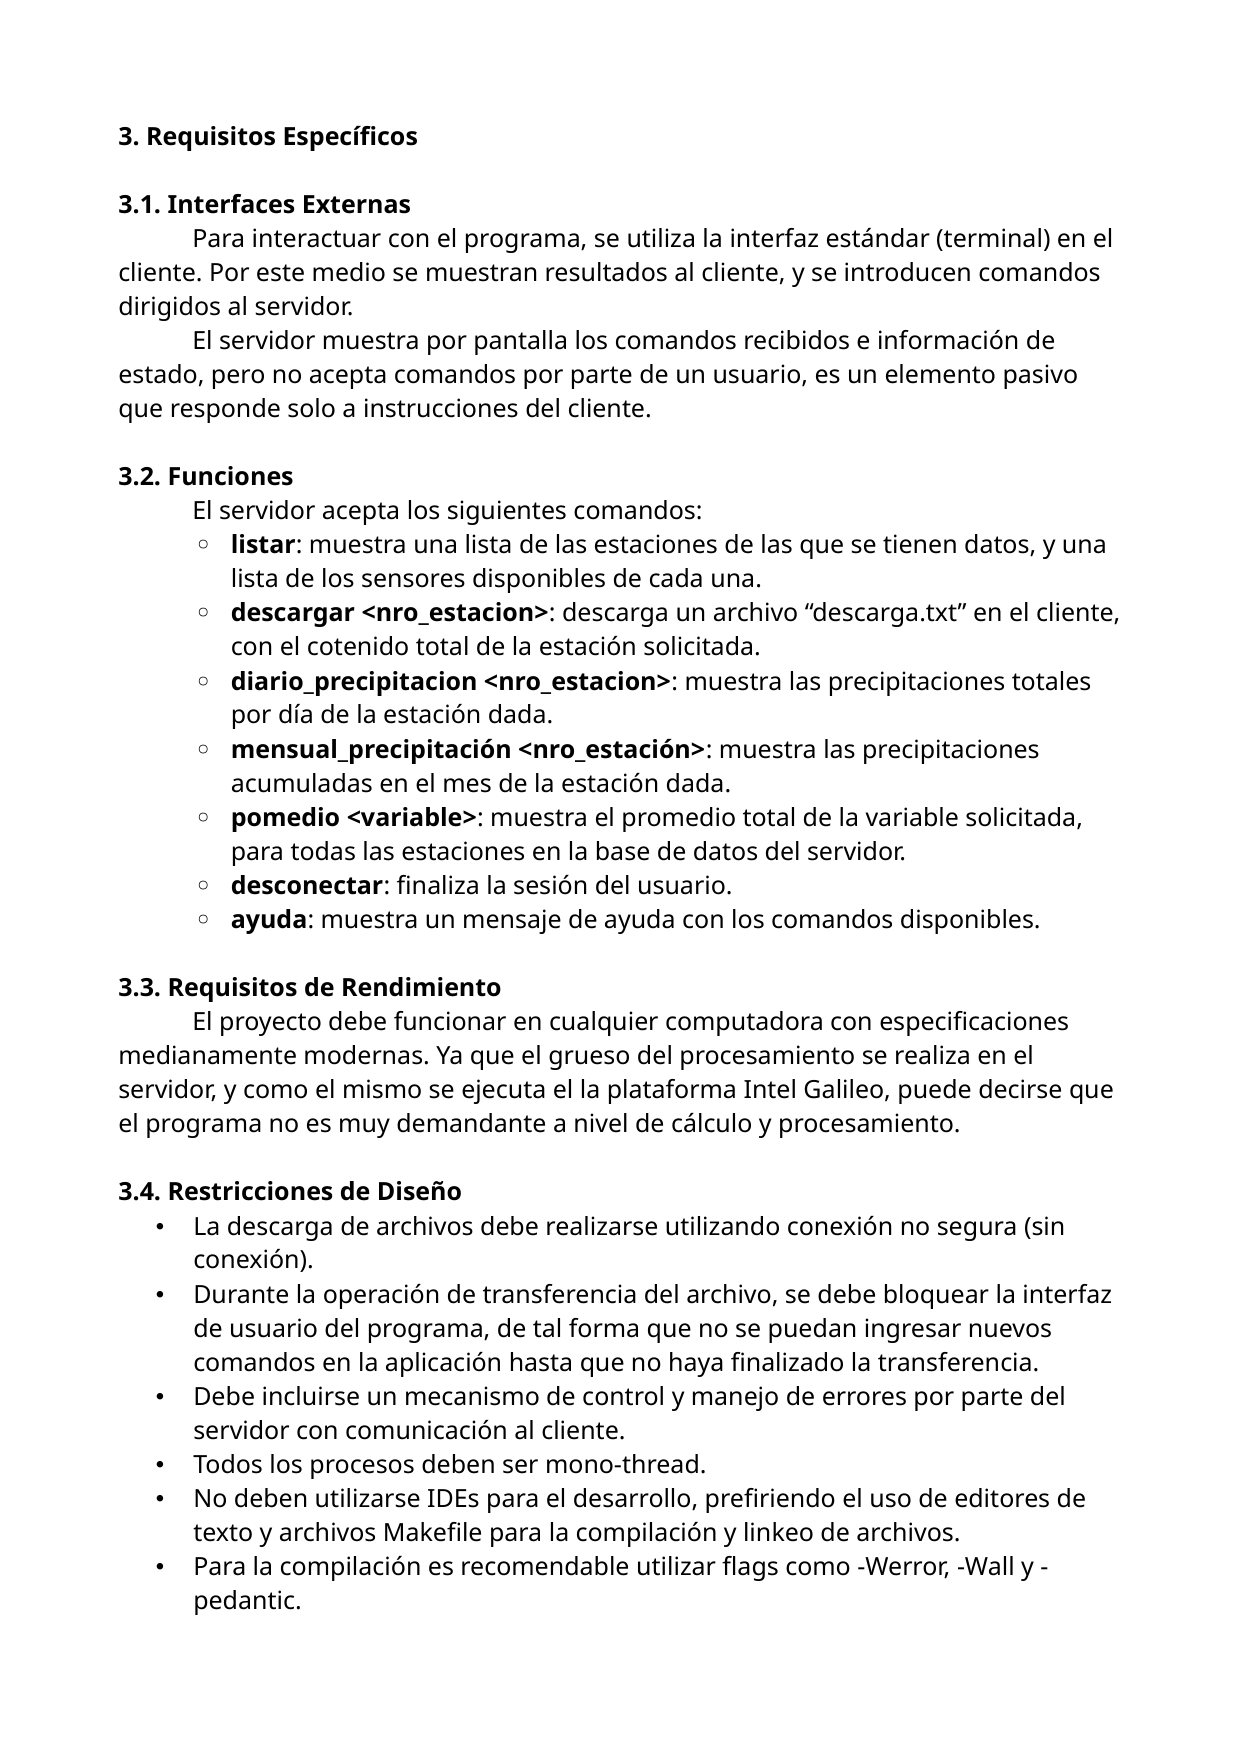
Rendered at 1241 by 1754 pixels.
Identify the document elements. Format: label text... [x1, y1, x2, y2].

text 3.1. Interfaces Externas [118, 186, 1122, 220]
list No deben utilizarse IDEs para el desarrollo, prefiriendo el uso de editores de texto y archivos Makefile para la compilación y linkeo de archivos. [156, 1481, 1122, 1549]
list Todos los procesos deben ser mono-thread. [156, 1447, 1122, 1481]
text 3.2. Funciones [118, 459, 1122, 493]
text El servidor muestra por pantalla los comandos recibidos e información de estado, pero no acepta comandos por parte de un usuario, es un elemento pasivo que responde solo a instrucciones del cliente. [118, 322, 1122, 425]
list Para la compilación es recomendable utilizar flags como -Werror, -Wall y -pedantic. [156, 1549, 1122, 1617]
list Debe incluirse un mecanismo de control y manejo de errores por parte del servidor con comunicación al cliente. [156, 1378, 1122, 1447]
list ayuda: muestra un mensaje de ayuda con los comandos disponibles. [193, 902, 1122, 936]
list La descarga de archivos debe realizarse utilizando conexión no segura (sin conexión). [156, 1208, 1122, 1276]
text 3.4. Restricciones de Diseño [118, 1174, 1122, 1208]
text Para interactuar con el programa, se utiliza la interfaz estándar (terminal) en el cliente. Por este medio se muestran resultados al cliente, y se introducen comandos dirigidos al servidor. [118, 220, 1122, 322]
list diario_precipitacion <nro_estacion>: muestra las precipitaciones totales por día de la estación dada. [193, 663, 1122, 731]
list descargar <nro_estacion>: descarga un archivo “descarga.txt” en el cliente, con el cotenido total de la estación solicitada. [193, 595, 1122, 663]
list pomedio <variable>: muestra el promedio total de la variable solicitada, para todas las estaciones en la base de datos del servidor. [193, 799, 1122, 867]
text 3.3. Requisitos de Rendimiento [118, 970, 1122, 1004]
list Durante la operación de transferencia del archivo, se debe bloquear la interfaz de usuario del programa, de tal forma que no se puedan ingresar nuevos comandos en la aplicación hasta que no haya finalizado la transferencia. [156, 1276, 1122, 1378]
list mensual_precipitación <nro_estación>: muestra las precipitaciones acumuladas en el mes de la estación dada. [193, 731, 1122, 799]
text El servidor acepta los siguientes comandos: [118, 493, 1122, 527]
text El proyecto debe funcionar en cualquier computadora con especificaciones medianamente modernas. Ya que el grueso del procesamiento se realiza en el servidor, y como el mismo se ejecuta el la plataforma Intel Galileo, puede decirse que el programa no es muy demandante a nivel de cálculo y procesamiento. [118, 1004, 1122, 1140]
text 3. Requisitos Específicos [118, 118, 1122, 152]
list listar: muestra una lista de las estaciones de las que se tienen datos, y una lista de los sensores disponibles de cada una. [193, 527, 1122, 595]
list desconectar: finaliza la sesión del usuario. [193, 867, 1122, 902]
